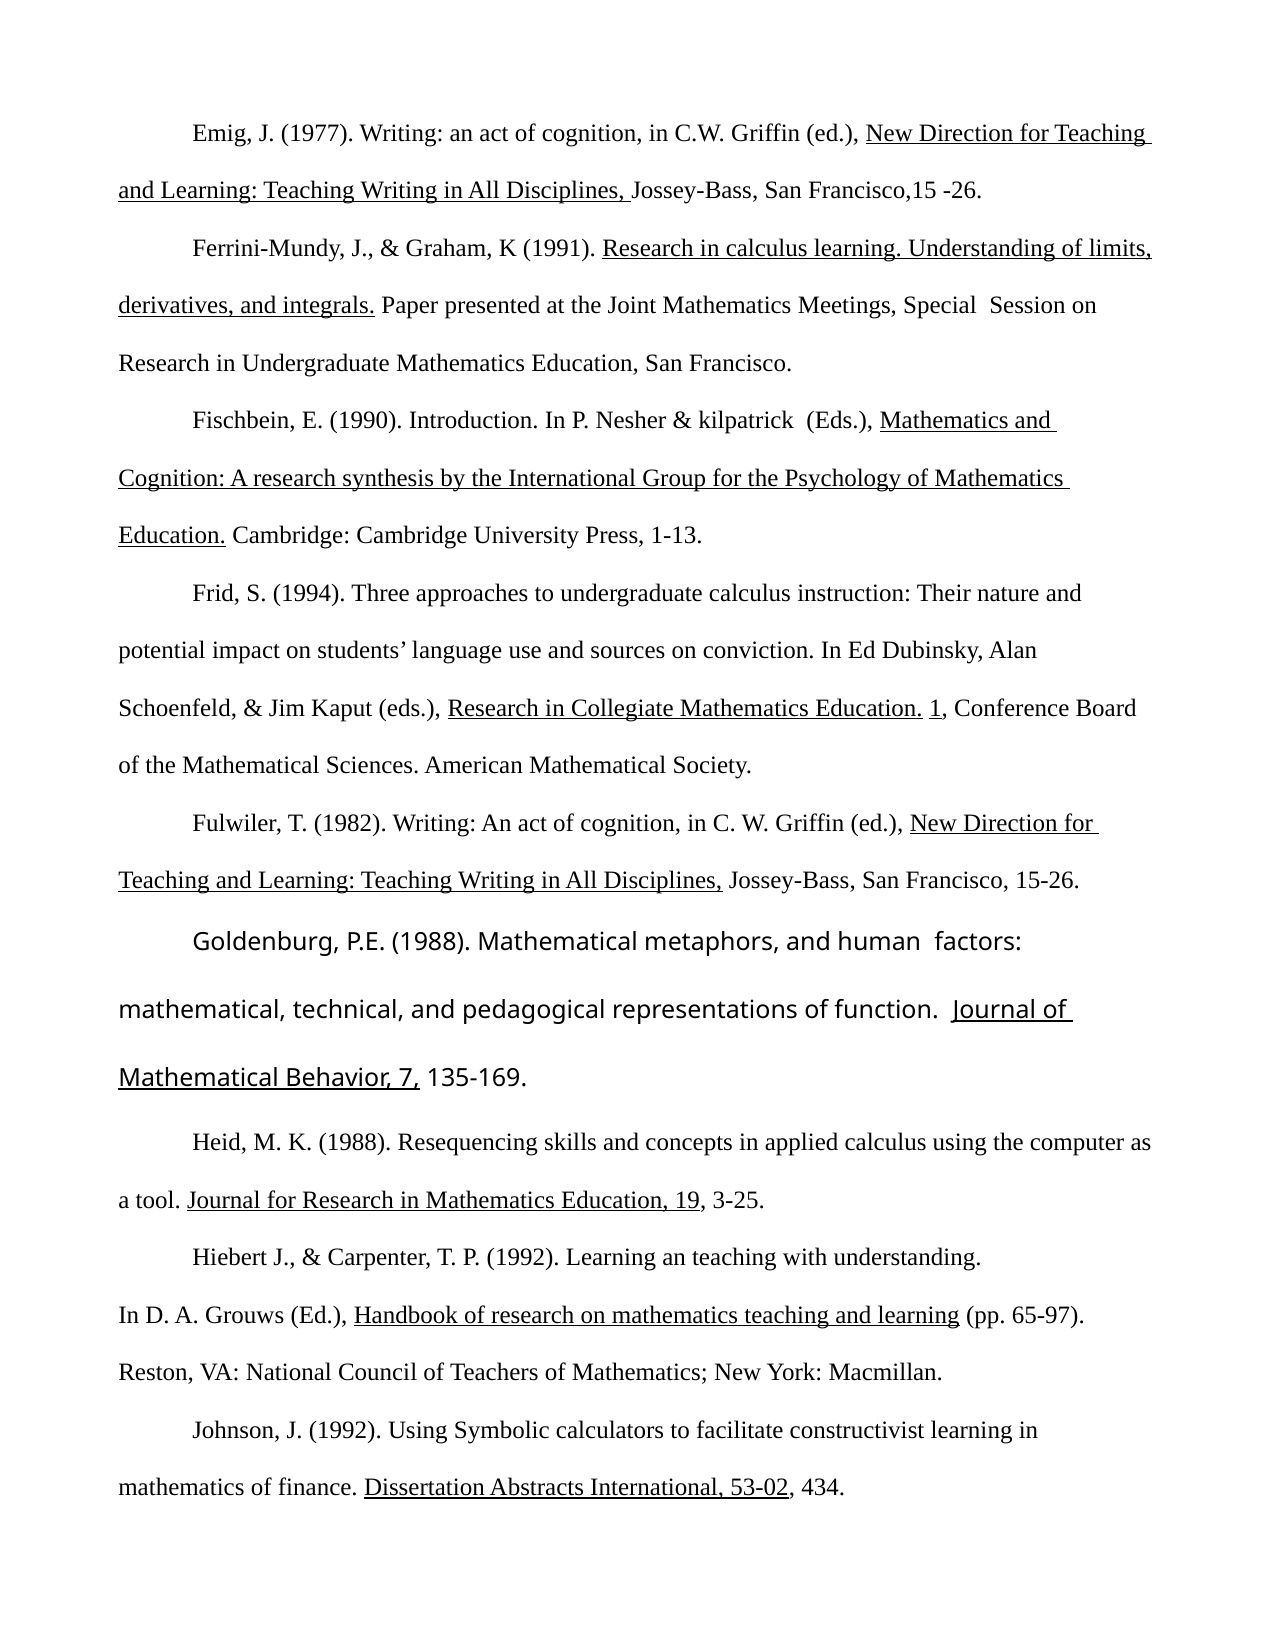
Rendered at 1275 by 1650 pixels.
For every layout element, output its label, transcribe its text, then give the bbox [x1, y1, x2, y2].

text Johnson, J. (1992). Using Symbolic calculators to facilitate constructivist learning in mathematics of finance. Dissertation Abstracts International, 53-02, 434. [118, 1415, 1157, 1501]
text Hiebert J., & Carpenter, T. P. (1992). Learning an teaching with understanding. [118, 1242, 1157, 1271]
text Fischbein, E. (1990). Introduction. In P. Nesher & kilpatrick (Eds.), Mathematics and Cognition: A research synthesis by the International Group for the Psychology of Mathematics Education. Cambridge: Cambridge University Press, 1-13. [118, 406, 1157, 549]
text In D. A. Grouws (Ed.), Handbook of research on mathematics teaching and learning (pp. 65-97). Reston, VA: National Council of Teachers of Mathematics; New York: Macmillan. [118, 1300, 1157, 1386]
text Goldenburg, P.E. (1988). Mathematical metaphors, and human factors: mathematical, technical, and pedagogical representations of function. Journal of Mathematical Behavior, 7, 135-169. [118, 923, 1157, 1093]
text Ferrini-Mundy, J., & Graham, K (1991). Research in calculus learning. Understanding of limits, derivatives, and integrals. Paper presented at the Joint Mathematics Meetings, Special Session on Research in Undergraduate Mathematics Education, San Francisco. [118, 233, 1157, 377]
text Frid, S. (1994). Three approaches to undergraduate calculus instruction: Their nature and potential impact on students’ language use and sources on conviction. In Ed Dubinsky, Alan Schoenfeld, & Jim Kaput (eds.), Research in Collegiate Mathematics Education. 1, Conference Board of the Mathematical Sciences. American Mathematical Society. [118, 578, 1157, 779]
text Fulwiler, T. (1982). Writing: An act of cognition, in C. W. Griffin (ed.), New Direction for Teaching and Learning: Teaching Writing in All Disciplines, Jossey-Bass, San Francisco, 15-26. [118, 808, 1157, 894]
text Emig, J. (1977). Writing: an act of cognition, in C.W. Griffin (ed.), New Direction for Teaching and Learning: Teaching Writing in All Disciplines, Jossey-Bass, San Francisco,15 -26. [118, 118, 1157, 204]
text Heid, M. K. (1988). Resequencing skills and concepts in applied calculus using the computer as a tool. Journal for Research in Mathematics Education, 19, 3-25. [118, 1127, 1157, 1214]
